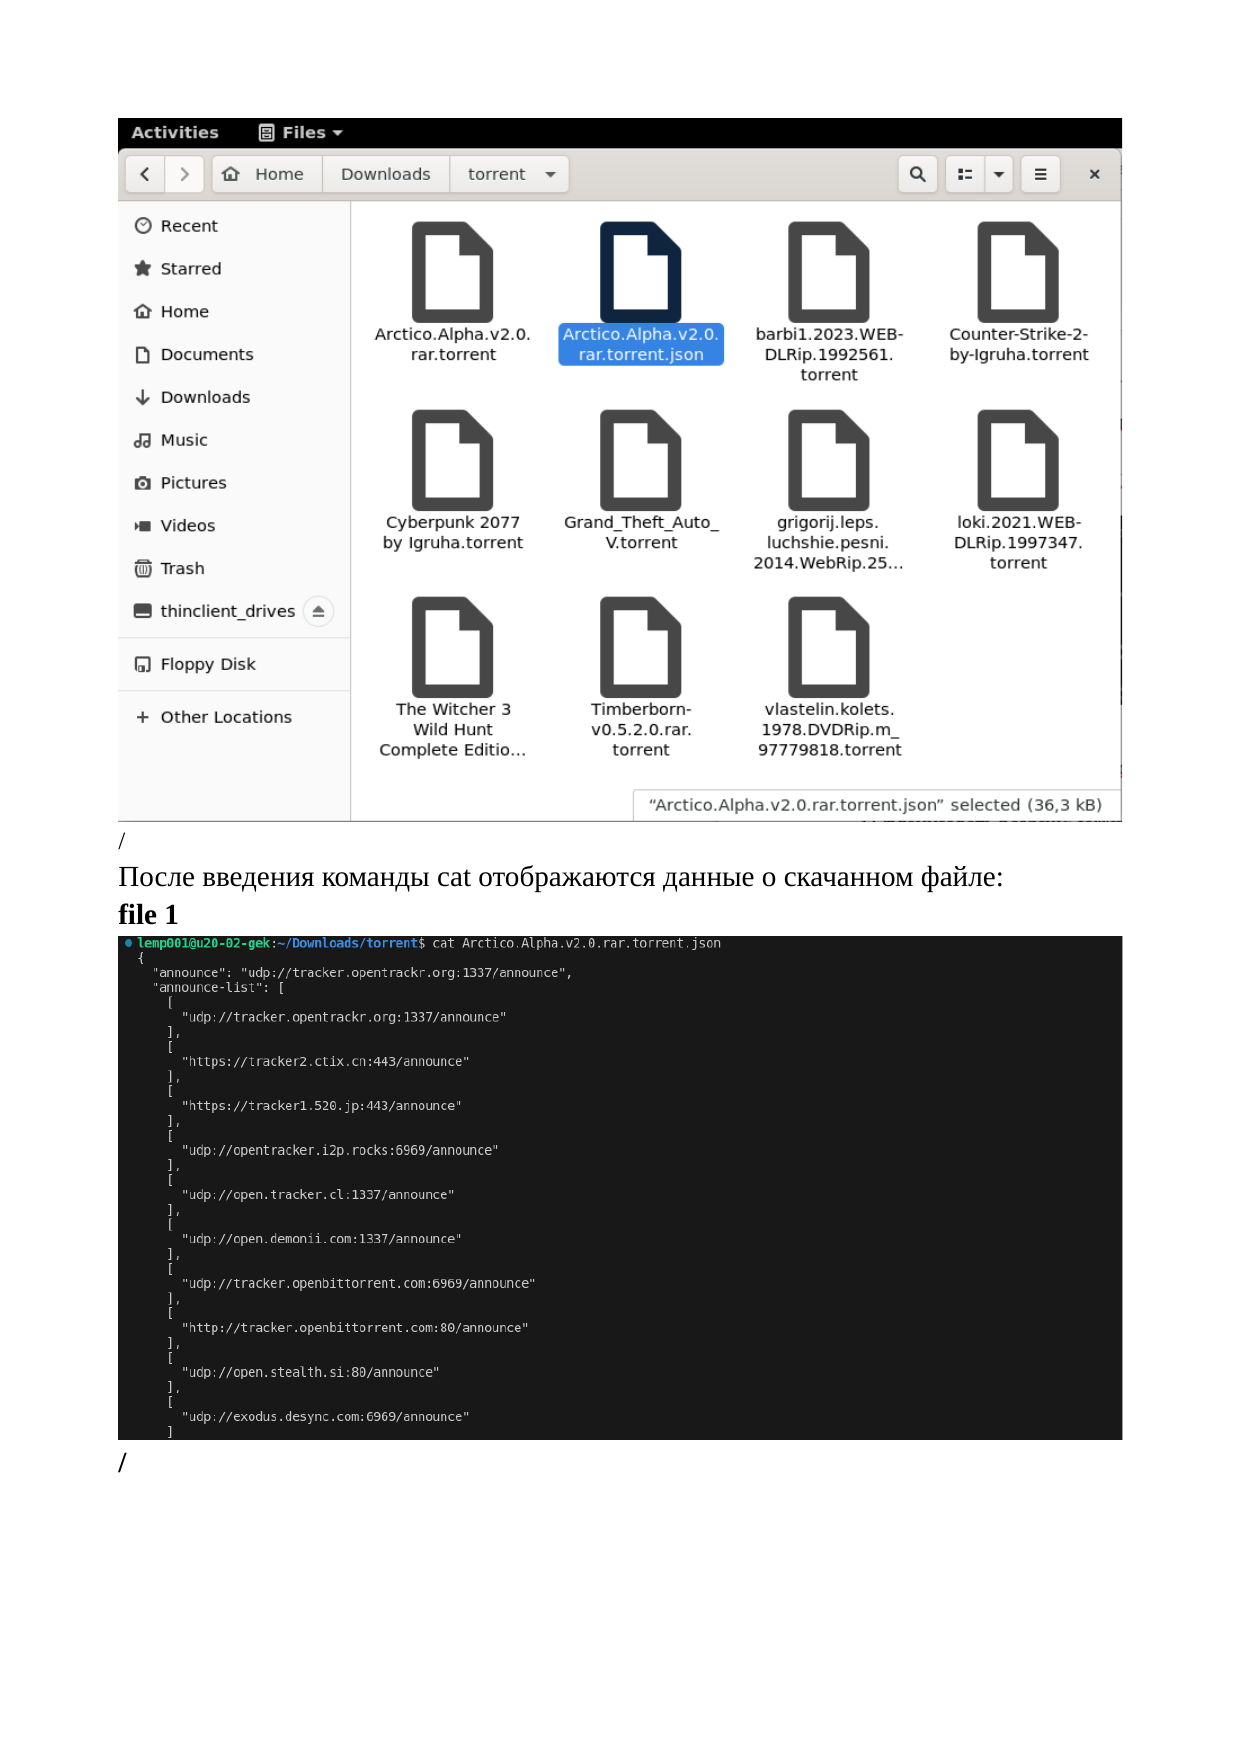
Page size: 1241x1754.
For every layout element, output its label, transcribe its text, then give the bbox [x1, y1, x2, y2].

text / [118, 822, 1122, 854]
text После введения команды cat отображаются данные о скачанном файле: [118, 859, 1122, 892]
picture [118, 118, 1123, 822]
text file 1 [118, 897, 1122, 931]
text / [118, 1440, 1122, 1478]
picture [118, 936, 1123, 1440]
